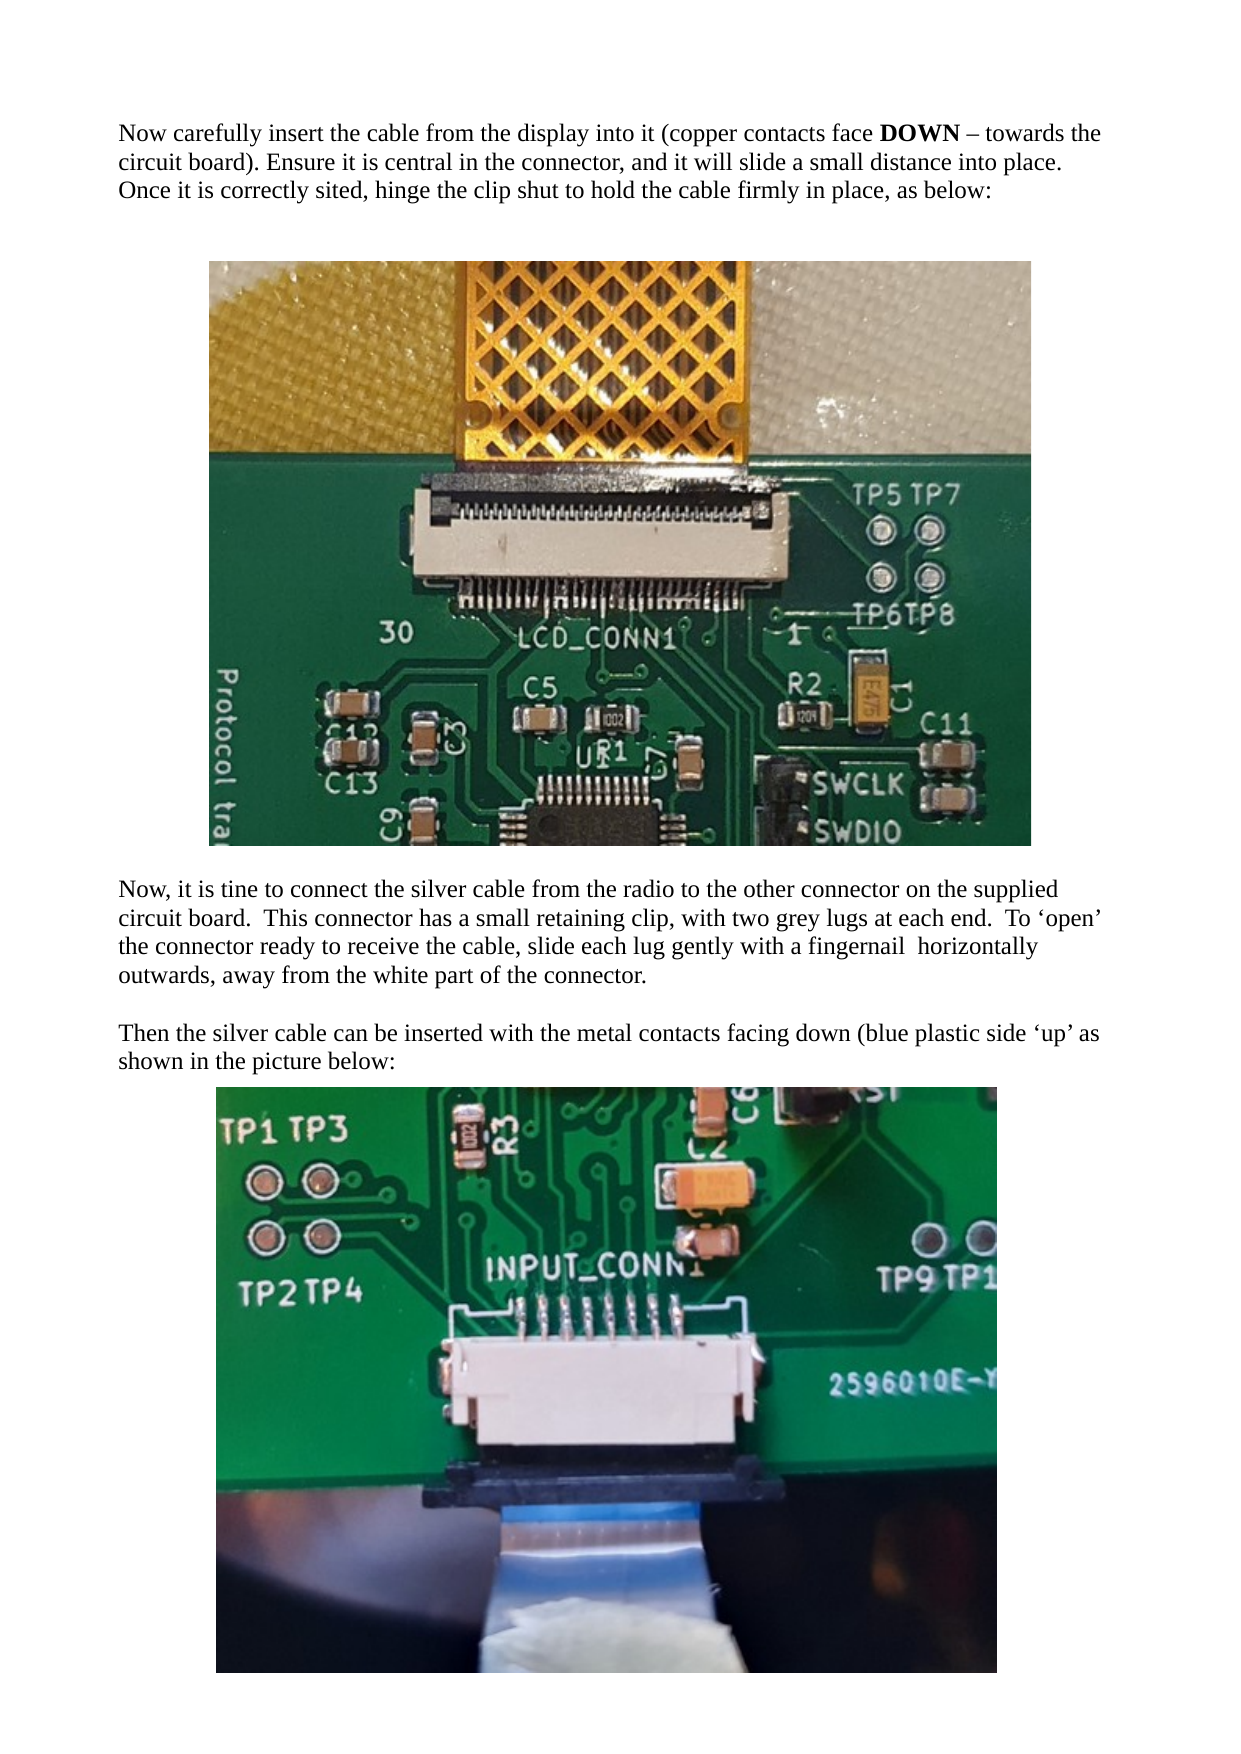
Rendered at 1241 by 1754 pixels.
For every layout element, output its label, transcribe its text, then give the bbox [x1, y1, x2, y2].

text Now, it is tine to connect the silver cable from the radio to the other connector on the supplied circuit board. This connector has a small retaining clip, with two grey lugs at each end. To ‘open’ the connector ready to receive the cable, slide each lug gently with a fingernail horizontally outwards, away from the white part of the connector. [118, 874, 1122, 989]
picture [216, 1087, 997, 1673]
text Then the silver cable can be inserted with the metal contacts facing down (blue plastic side ‘up’ as shown in the picture below: [118, 1018, 1122, 1075]
picture [209, 261, 1032, 846]
text Now carefully insert the cable from the display into it (copper contacts face DOWN – towards the circuit board). Ensure it is central in the connector, and it will slide a small distance into place. Once it is correctly sited, hinge the clip shut to hold the cable firmly in place, as below: [118, 118, 1122, 204]
